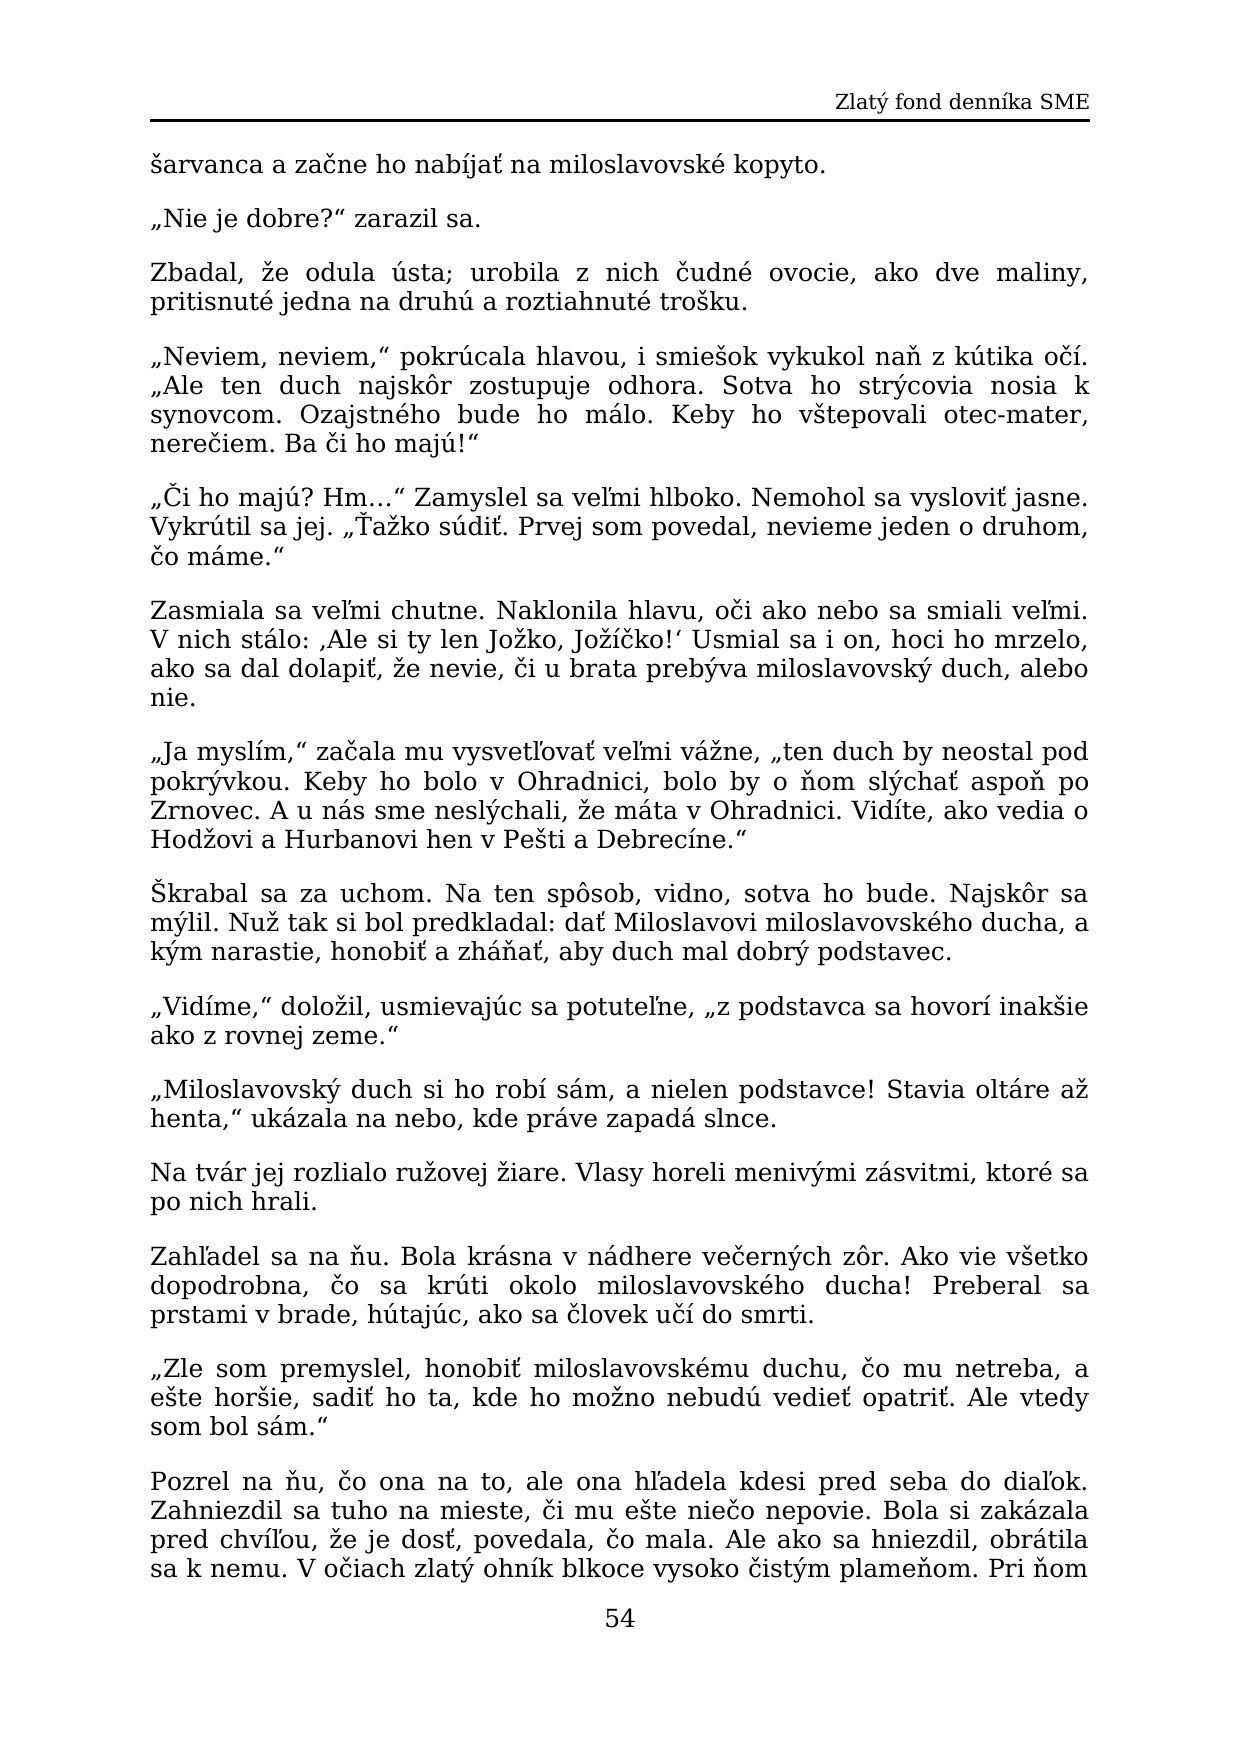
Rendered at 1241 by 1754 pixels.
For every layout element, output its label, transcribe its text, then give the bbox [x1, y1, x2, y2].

text „Zle som premyslel, honobiť miloslavovskému duchu, čo mu netreba, a ešte horšie, sadiť ho ta, kde ho možno nebudú vedieť opatriť. Ale vtedy som bol sám.“ [150, 1354, 1090, 1442]
text „Neviem, neviem,“ pokrúcala hlavou, i smiešok vykukol naň z kútika očí. „Ale ten duch najskôr zostupuje odhora. Sotva ho strýcovia nosia k synovcom. Ozajstného bude ho málo. Keby ho vštepovali otec-mater, nerečiem. Ba či ho majú!“ [150, 342, 1090, 458]
text „Ja myslím,“ začala mu vysvetľovať veľmi vážne, „ten duch by neostal pod pokrývkou. Keby ho bolo v Ohradnici, bolo by o ňom slýchať aspoň po Zrnovec. A u nás sme neslýchali, že máta v Ohradnici. Vidíte, ako vedia o Hodžovi a Hurbanovi hen v Pešti a Debrecíne.“ [150, 737, 1090, 854]
text „Nie je dobre?“ zarazil sa. [150, 204, 1090, 233]
text „Miloslavovský duch si ho robí sám, a nielen podstavce! Stavia oltáre až henta,“ ukázala na nebo, kde práve zapadá slnce. [150, 1075, 1090, 1133]
text Pozrel na ňu, čo ona na to, ale ona hľadela kdesi pred seba do diaľok. Zahniezdil sa tuho na mieste, či mu ešte niečo nepovie. Bola si zakázala pred chvíľou, že je dosť, povedala, čo mala. Ale ako sa hniezdil, obrátila sa k nemu. V očiach zlatý ohník blkoce vysoko čistým plameňom. Pri ňom [150, 1467, 1090, 1583]
text Zahľadel sa na ňu. Bola krásna v nádhere večerných zôr. Ako vie všetko dopodrobna, čo sa krúti okolo miloslavovského ducha! Preberal sa prstami v brade, hútajúc, ako sa človek učí do smrti. [150, 1242, 1090, 1329]
text „Či ho majú? Hm…“ Zamyslel sa veľmi hlboko. Nemohol sa vysloviť jasne. Vykrútil sa jej. „Ťažko súdiť. Prvej som povedal, nevieme jeden o druhom, čo máme.“ [150, 483, 1090, 571]
text Na tvár jej rozlialo ružovej žiare. Vlasy horeli menivými zásvitmi, ktoré sa po nich hrali. [150, 1158, 1090, 1217]
text Zbadal, že odula ústa; urobila z nich čudné ovocie, ako dve maliny, pritisnuté jedna na druhú a roztiahnuté trošku. [150, 258, 1090, 317]
text Zasmiala sa veľmi chutne. Naklonila hlavu, oči ako nebo sa smiali veľmi. V nich stálo: ,Ale si ty len Jožko, Jožíčko!‘ Usmial sa i on, hoci ho mrzelo, ako sa dal dolapiť, že nevie, či u brata prebýva miloslavovský duch, alebo nie. [150, 596, 1090, 712]
text „Vidíme,“ doložil, usmievajúc sa potuteľne, „z podstavca sa hovorí inakšie ako z rovnej zeme.“ [150, 992, 1090, 1050]
text šarvanca a začne ho nabíjať na miloslavovské kopyto. [150, 150, 1090, 179]
text Škrabal sa za uchom. Na ten spôsob, vidno, sotva ho bude. Najskôr sa mýlil. Nuž tak si bol predkladal: dať Miloslavovi miloslavovského ducha, a kým narastie, honobiť a zháňať, aby duch mal dobrý podstavec. [150, 879, 1090, 967]
